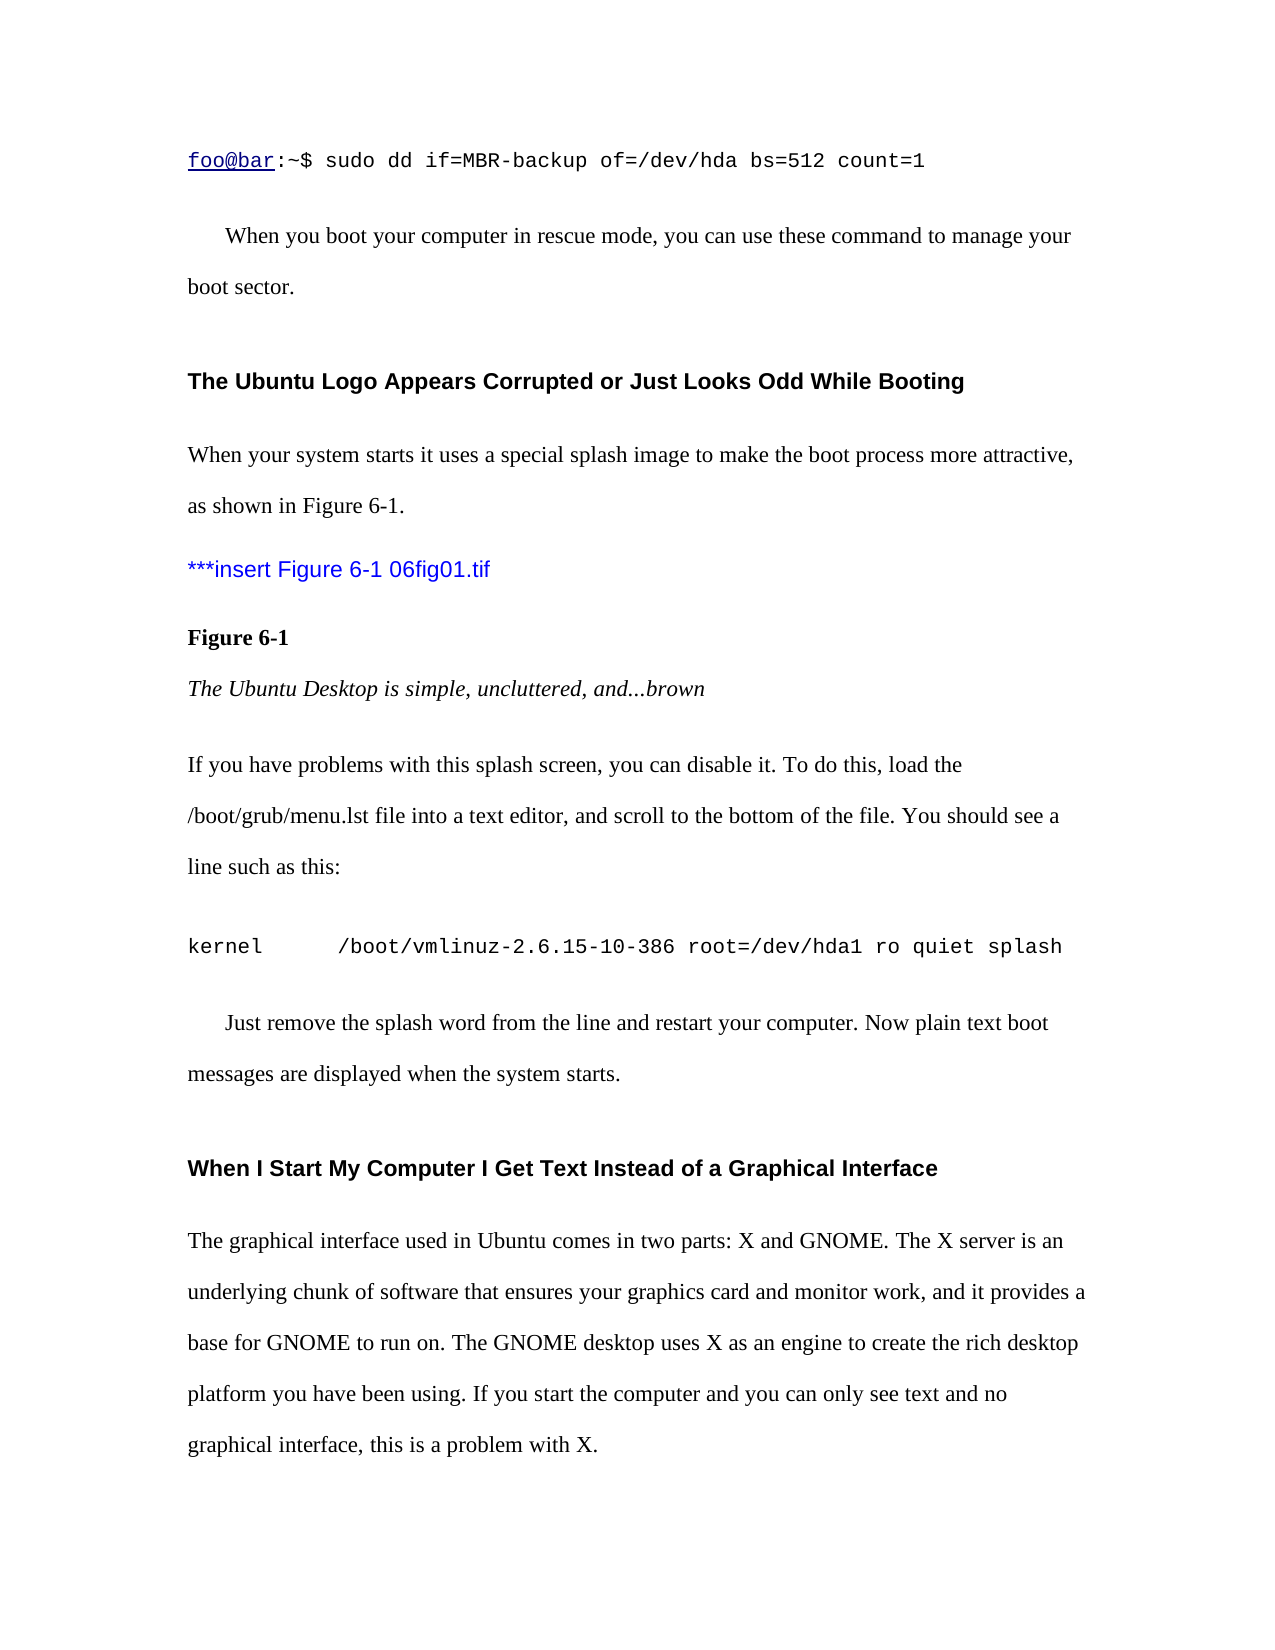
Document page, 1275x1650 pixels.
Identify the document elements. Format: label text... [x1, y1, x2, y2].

text foo@bar:~$ sudo dd if=MBR-backup of=/dev/hda bs=512 count=1 [187, 150, 1087, 174]
text When your system starts it uses a special splash image to make the boot process more attractive, as shown in Figure 6-1. [187, 442, 1087, 518]
text When I Start My Computer I Get Text Instead of a Graphical Interface [187, 1155, 1087, 1181]
text If you have problems with this splash screen, you can disable it. To do this, load the /boot/grub/menu.lst file into a text editor, and scroll to the bottom of the file. You should see a line such as this: [187, 752, 1087, 880]
text Just remove the splash word from the line and restart your computer. Now plain text boot messages are displayed when the system starts. [187, 1009, 1087, 1086]
text kernel /boot/vmlinuz-2.6.15-10-386 root=/dev/hda1 ro quiet splash [187, 936, 1087, 960]
text The graphical interface used in Ubuntu comes in two parts: X and GNOME. The X server is an underlying chunk of software that ensures your graphics card and monitor work, and it provides a base for GNOME to run on. The GNOME desktop uses X as an engine to create the rich desktop platform you have been using. If you start the computer and you can only see text and no graphical interface, this is a problem with X. [187, 1228, 1087, 1458]
text The Ubuntu Desktop is simple, uncluttered, and...brown [187, 676, 1087, 702]
text Figure 6-1 [187, 625, 1087, 651]
text ***insert Figure 6-1 06fig01.tif [187, 556, 1087, 582]
text When you boot your computer in rescue mode, you can use these command to manage your boot sector. [187, 223, 1087, 299]
text The Ubuntu Logo Appears Corrupted or Just Looks Odd While Booting [187, 369, 1087, 395]
